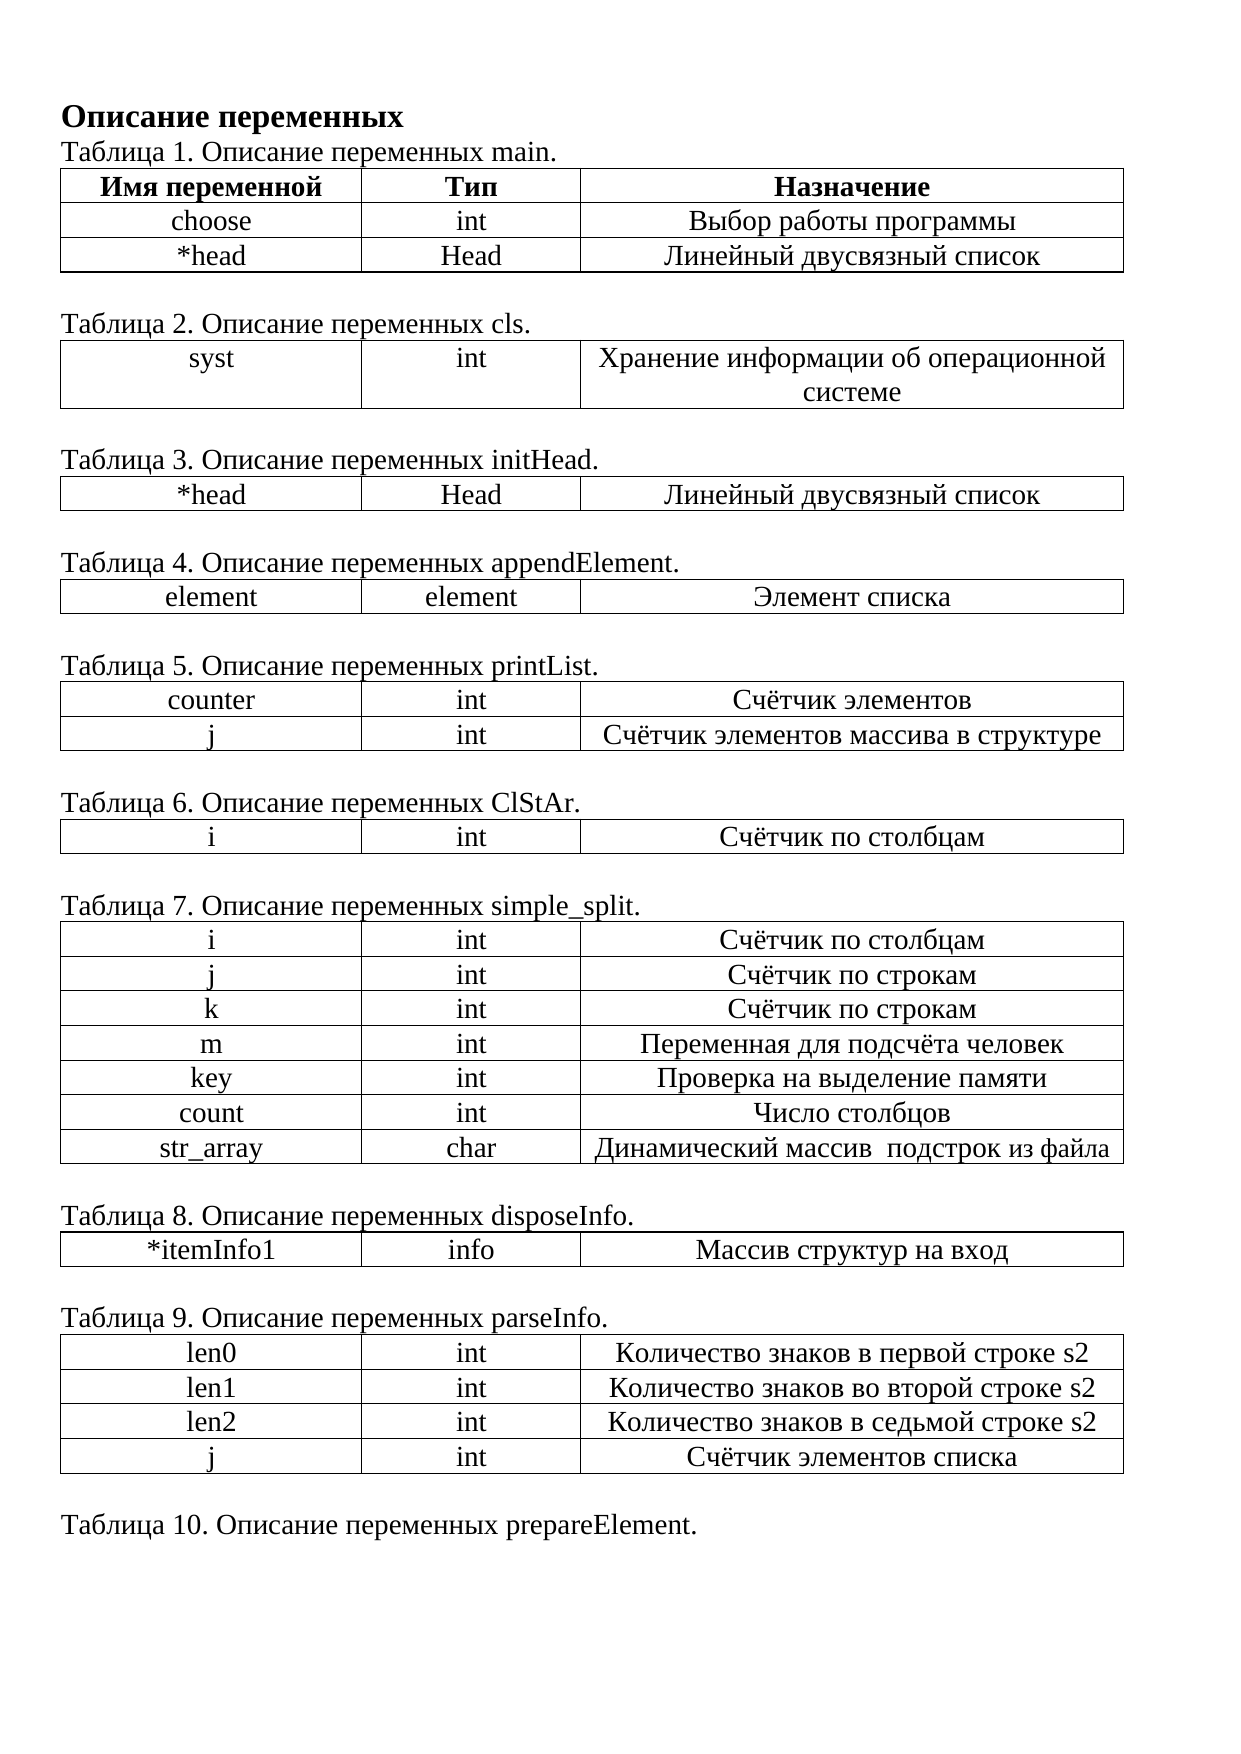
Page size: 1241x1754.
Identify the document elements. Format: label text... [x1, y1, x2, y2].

text Таблица 1. Описание переменных main. [61, 134, 1151, 168]
table_header Счётчик элементов [581, 682, 1123, 716]
table_header int [362, 922, 580, 956]
table_cell k [61, 991, 361, 1025]
table_cell Линейный двусвязный список [581, 238, 1123, 271]
text Таблица 9. Описание переменных parseInfo. [61, 1301, 1151, 1334]
table_cell int [362, 1370, 580, 1403]
table_cell key [61, 1061, 361, 1094]
table_header i [61, 820, 361, 853]
table_header i [61, 922, 361, 956]
table_cell Счётчик по строкам [581, 957, 1123, 990]
table_cell len2 [61, 1404, 361, 1438]
subtitle Описание переменных [61, 96, 1151, 134]
table_cell *head [61, 238, 361, 271]
table_header *itemInfo1 [61, 1233, 361, 1266]
table_header Количество знаков в первой строке s2 [581, 1335, 1123, 1369]
table_header int [362, 1335, 580, 1369]
table_cell int [362, 203, 580, 237]
table_cell int [362, 717, 580, 750]
table_header Счётчик по столбцам [581, 820, 1123, 853]
table_cell int [362, 957, 580, 990]
text Таблица 7. Описание переменных simple_split. [61, 888, 1151, 921]
table_cell int [362, 1061, 580, 1094]
table_header len0 [61, 1335, 361, 1369]
text Таблица 2. Описание переменных cls. [61, 306, 1151, 339]
table_cell Переменная для подсчёта человек [581, 1026, 1123, 1059]
table_cell Количество знаков в седьмой строке s2 [581, 1404, 1123, 1438]
table_header info [362, 1233, 580, 1266]
table_cell Счётчик элементов списка [581, 1439, 1123, 1472]
table_header syst [61, 341, 361, 408]
table_header int [362, 820, 580, 853]
table_header Head [362, 477, 580, 510]
table_header Тип [362, 169, 580, 202]
table_cell Выбор работы программы [581, 203, 1123, 237]
table_header int [362, 341, 580, 408]
table_cell int [362, 1439, 580, 1472]
table_cell Проверка на выделение памяти [581, 1061, 1123, 1094]
table_header element [61, 580, 361, 613]
table_cell Динамический массив подстрок из файла [581, 1130, 1123, 1163]
table_header counter [61, 682, 361, 716]
table_header Хранение информации об операционной системе [581, 341, 1123, 408]
table_cell char [362, 1130, 580, 1163]
text Таблица 6. Описание переменных ClStAr. [61, 785, 1151, 818]
table_cell j [61, 717, 361, 750]
text Таблица 10. Описание переменных prepareElement. [61, 1507, 1151, 1541]
table_header Массив структур на вход [581, 1233, 1123, 1266]
table_header Счётчик по столбцам [581, 922, 1123, 956]
table_cell count [61, 1095, 361, 1129]
table_header Имя переменной [61, 169, 361, 202]
table_cell m [61, 1026, 361, 1059]
table_cell Число столбцов [581, 1095, 1123, 1129]
text Таблица 4. Описание переменных appendElement. [61, 545, 1151, 578]
table_header Элемент списка [581, 580, 1123, 613]
table_header *head [61, 477, 361, 510]
table_header Линейный двусвязный список [581, 477, 1123, 510]
table_cell Счётчик по строкам [581, 991, 1123, 1025]
table_cell int [362, 1095, 580, 1129]
text Таблица 5. Описание переменных printList. [61, 648, 1151, 681]
table_cell j [61, 1439, 361, 1472]
table_cell int [362, 991, 580, 1025]
table_cell Счётчик элементов массива в структуре [581, 717, 1123, 750]
table_cell Head [362, 238, 580, 271]
table_cell str_array [61, 1130, 361, 1163]
text Таблица 8. Описание переменных disposeInfo. [61, 1198, 1151, 1231]
table_cell int [362, 1026, 580, 1059]
table_header element [362, 580, 580, 613]
table_header int [362, 682, 580, 716]
table_header Назначение [581, 169, 1123, 202]
text Таблица 3. Описание переменных initHead. [61, 442, 1151, 476]
table_cell choose [61, 203, 361, 237]
table_cell len1 [61, 1370, 361, 1403]
table_cell j [61, 957, 361, 990]
table_cell int [362, 1404, 580, 1438]
table_cell Количество знаков во второй строке s2 [581, 1370, 1123, 1403]
